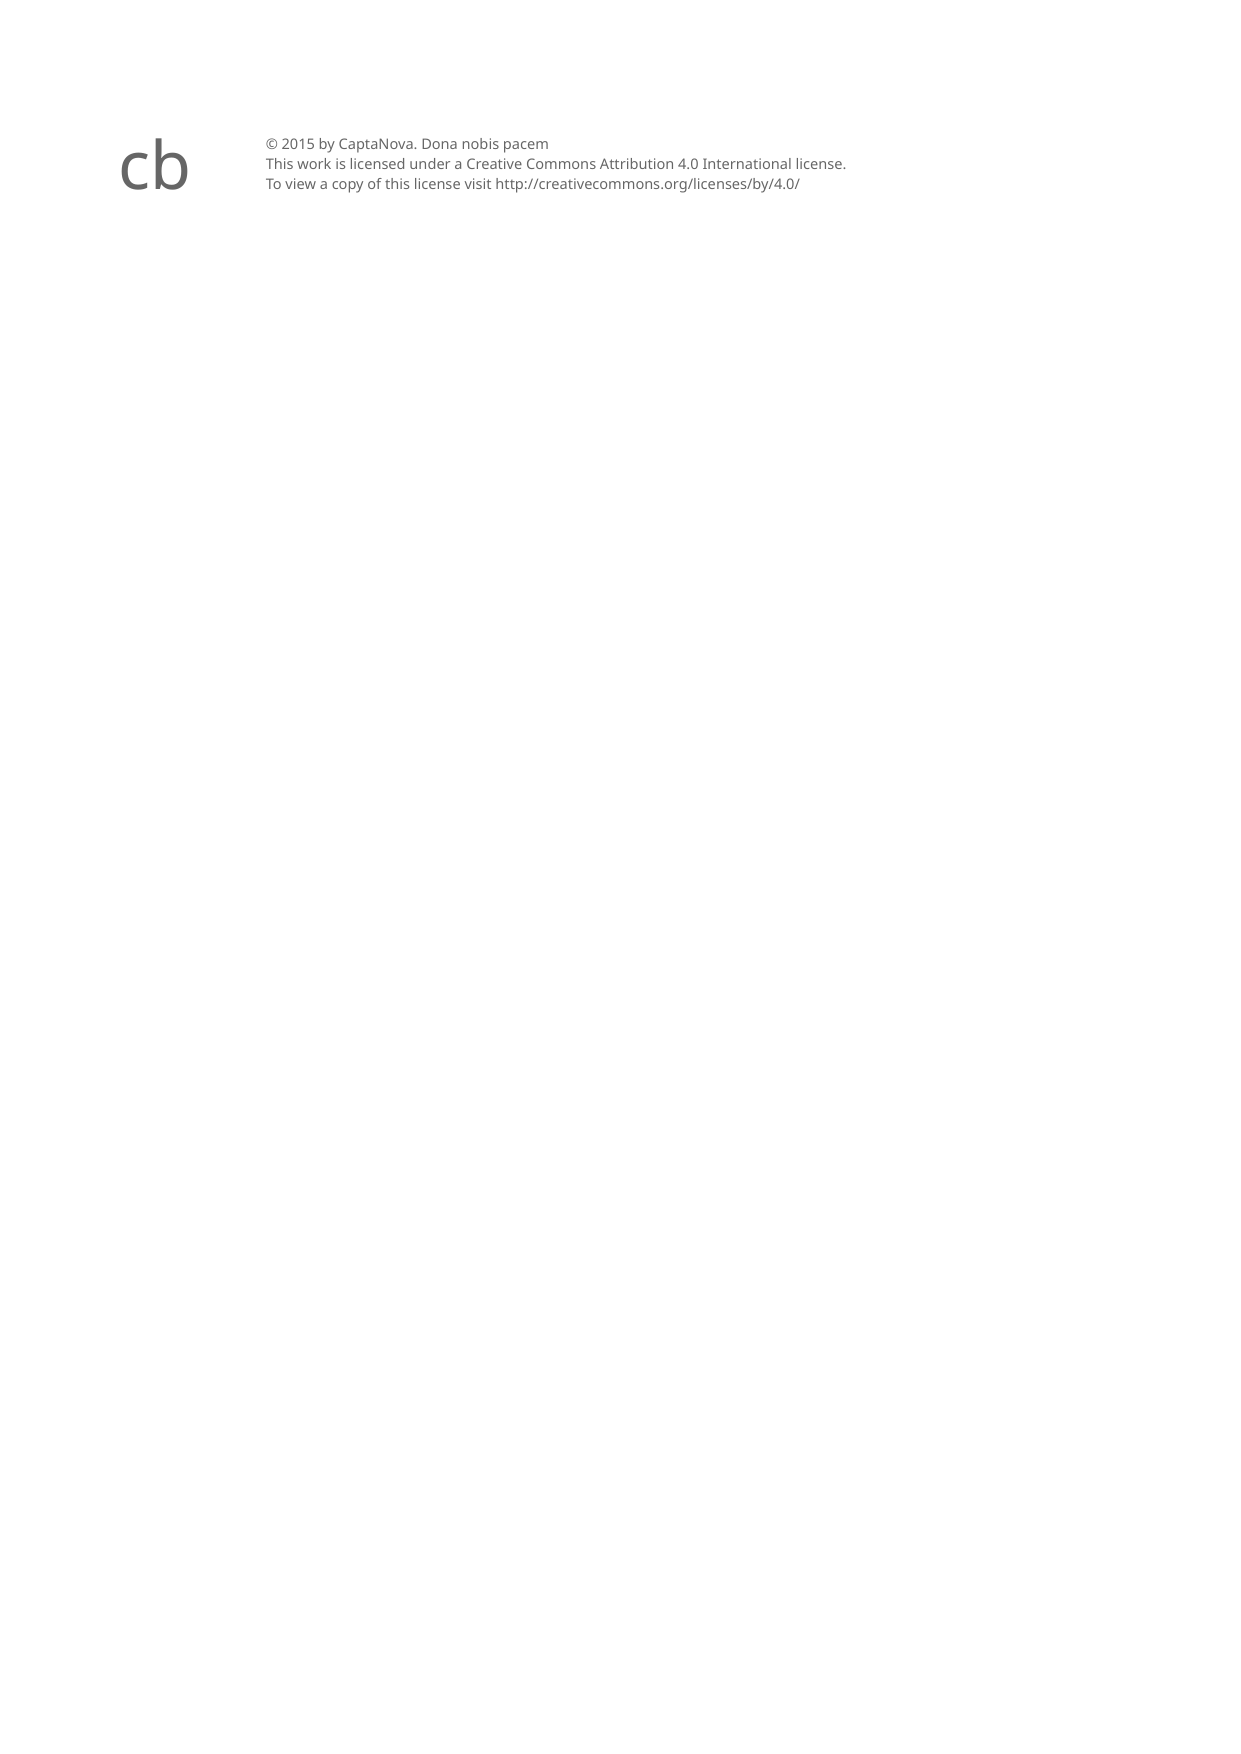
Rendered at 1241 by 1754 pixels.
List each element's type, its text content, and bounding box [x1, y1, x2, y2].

table_header cb [118, 118, 266, 209]
table_header © 2015 by CaptaNova. Dona nobis pacem This work is licensed under a Creative Commons Attribution 4.0 International license. To view a copy of this license visit http://creativecommons.org/licenses/by/4.0/ [266, 118, 1122, 209]
